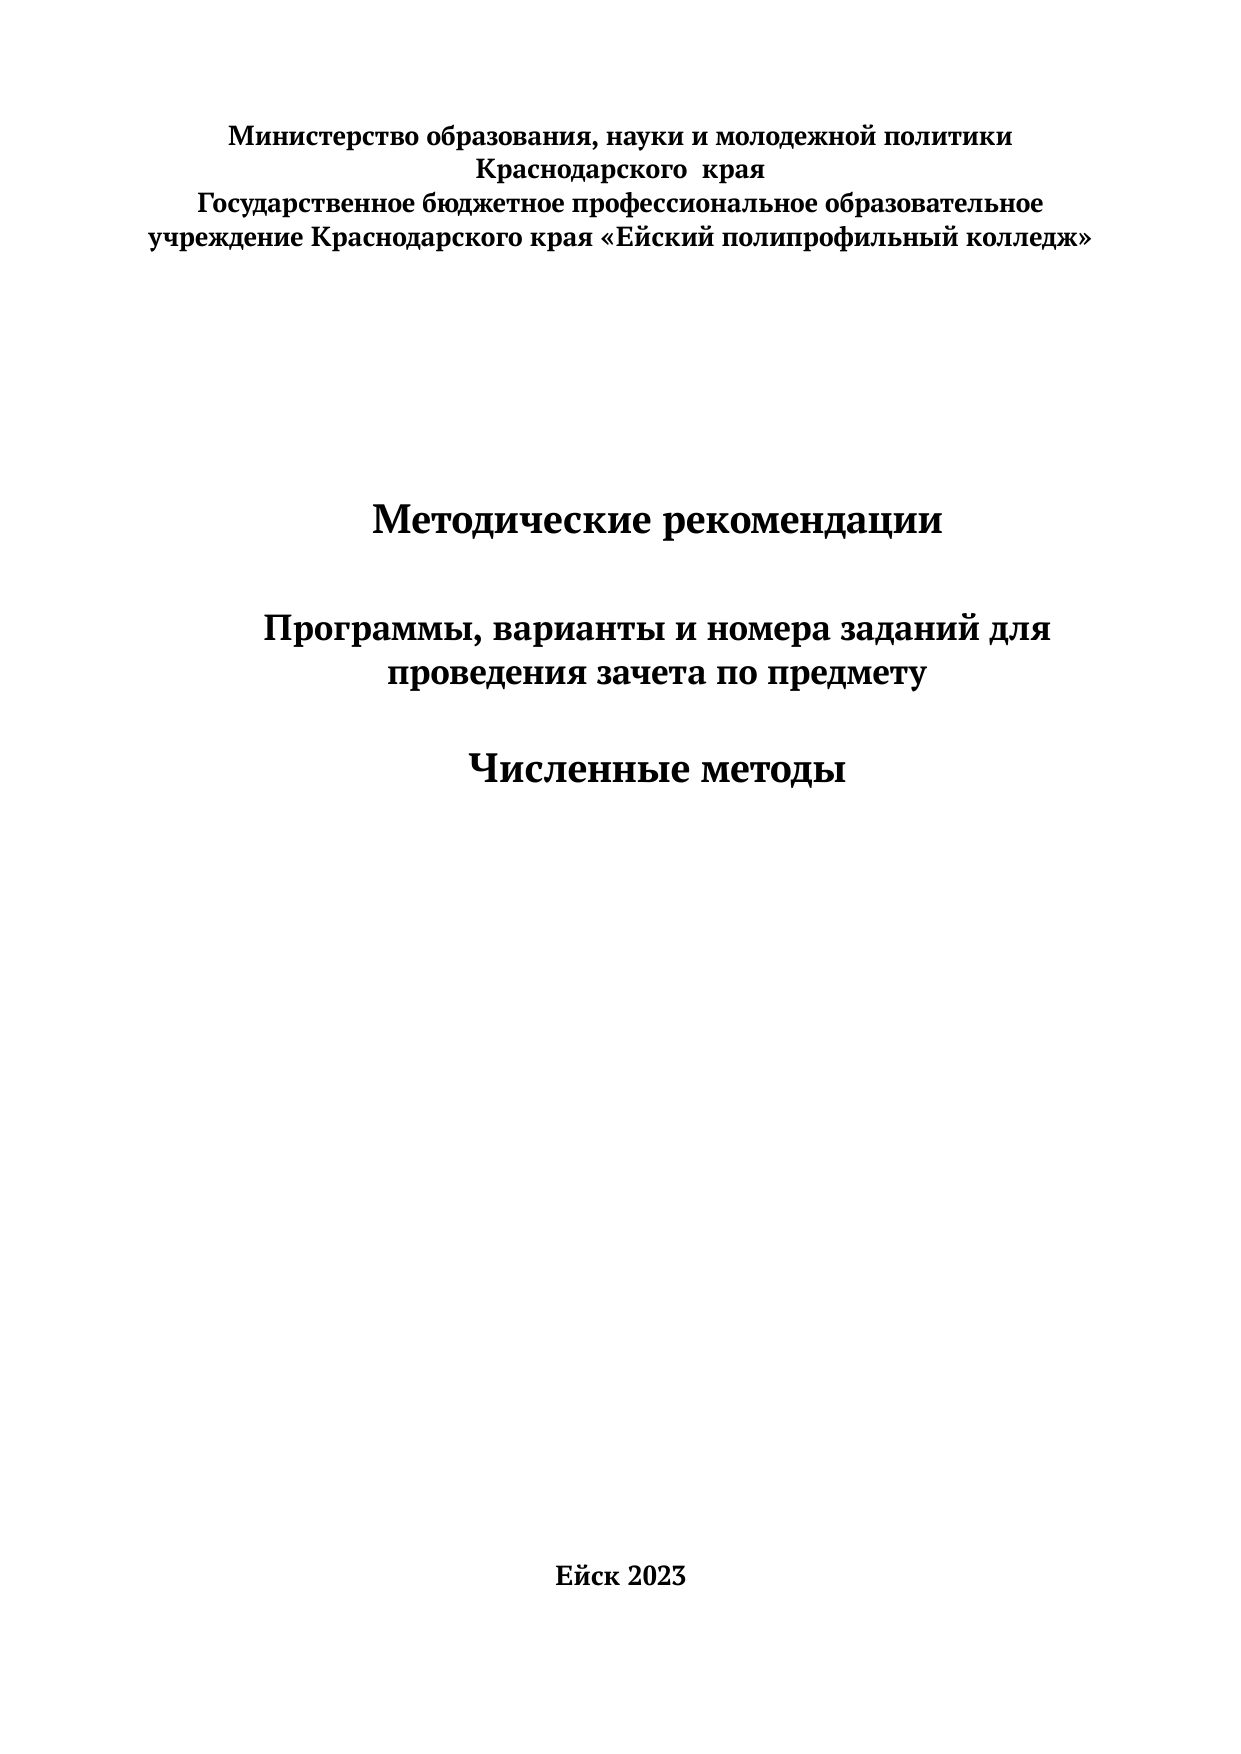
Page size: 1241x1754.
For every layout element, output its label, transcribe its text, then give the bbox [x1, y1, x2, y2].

text Численные методы [192, 742, 1122, 791]
text Краснодарского края [118, 152, 1122, 185]
text Методические рекомендации [192, 493, 1122, 543]
text Государственное бюджетное профессиональное образовательное учреждение Краснодарского края «Ейский полипрофильный колледж» [118, 185, 1122, 252]
text Ейск 2023 [118, 1558, 1122, 1592]
text Министерство образования, науки и молодежной политики [118, 118, 1122, 152]
text Программы, варианты и номера заданий для проведения зачета по предмету [192, 605, 1122, 693]
